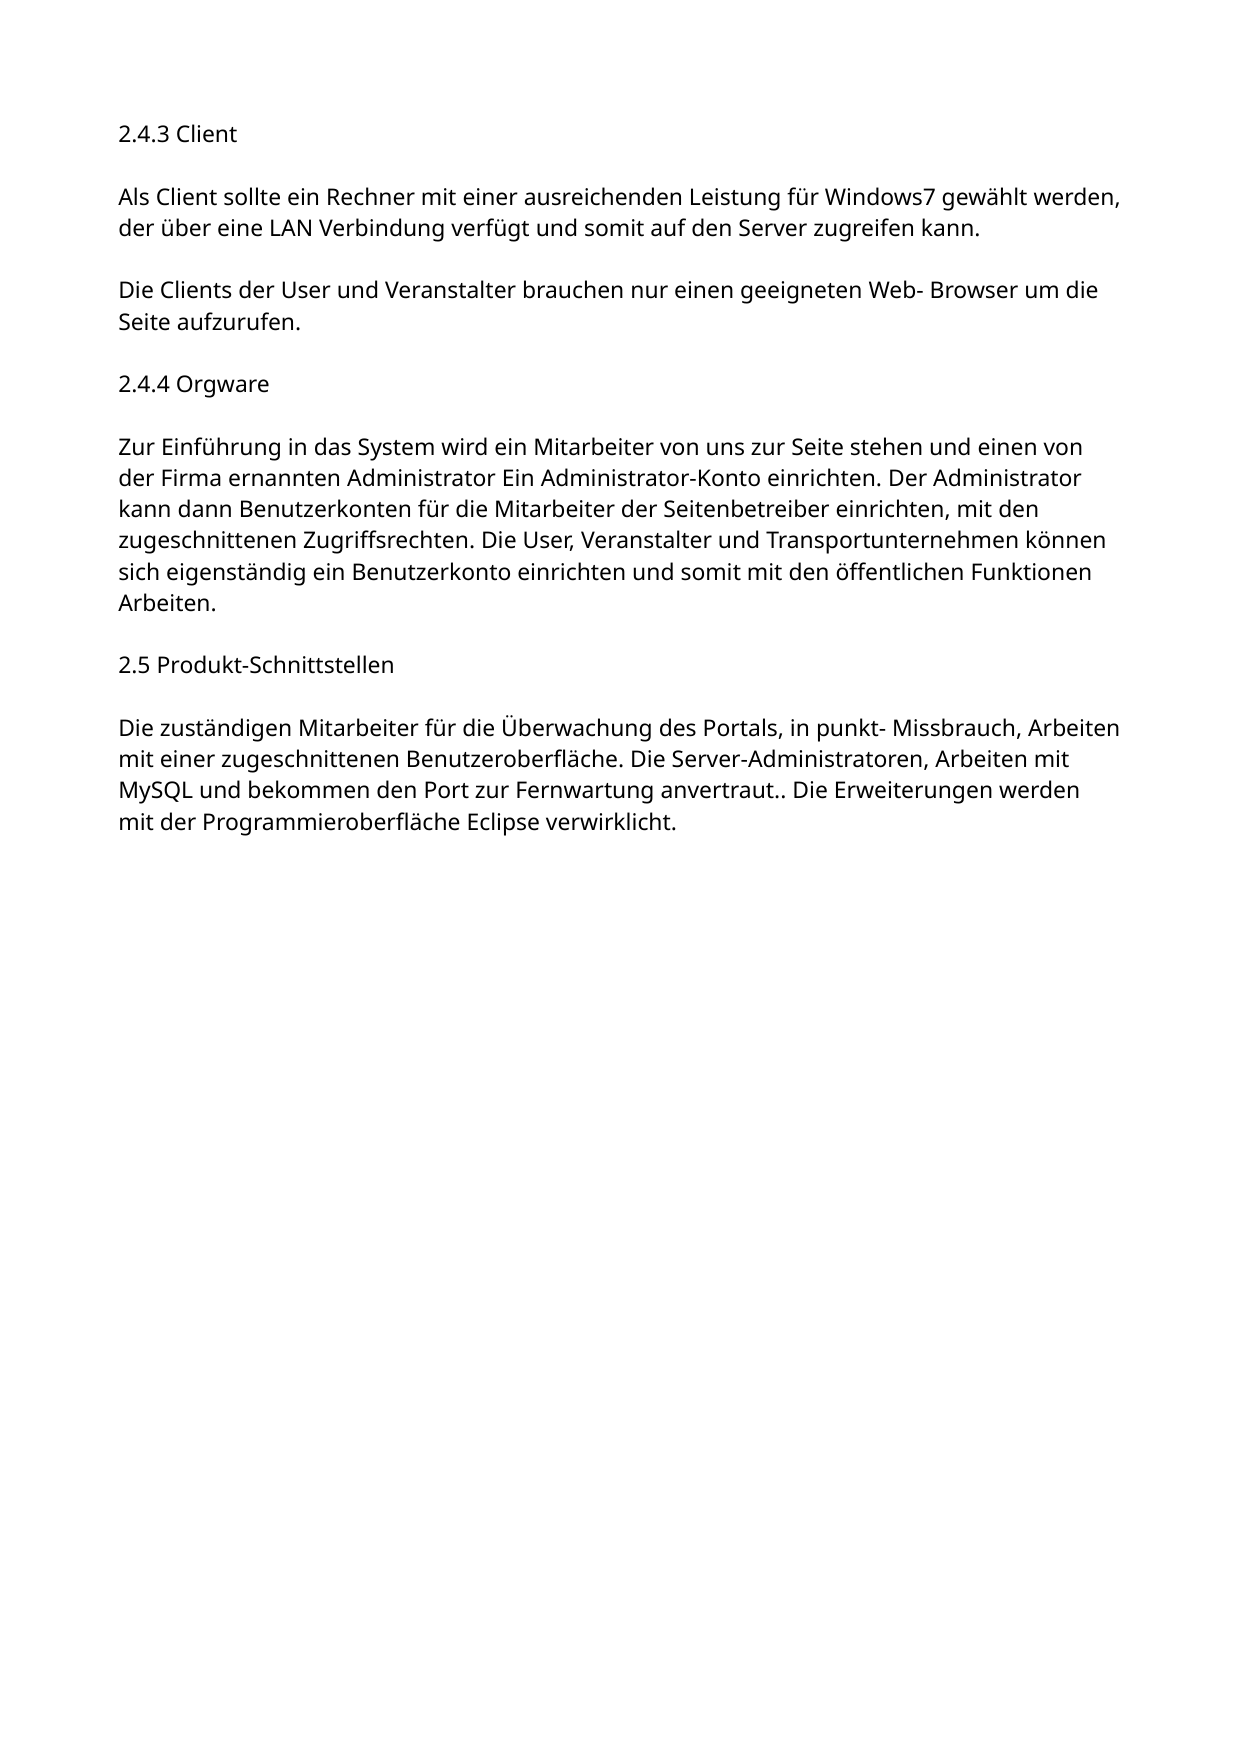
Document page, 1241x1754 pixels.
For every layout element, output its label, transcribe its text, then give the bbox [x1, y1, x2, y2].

text 2.4.3 Client [118, 118, 1122, 149]
text 2.4.4 Orgware [118, 368, 1122, 399]
text Die Clients der User und Veranstalter brauchen nur einen geeigneten Web- Browser um die Seite aufzurufen. [118, 274, 1122, 337]
text Zur Einführung in das System wird ein Mitarbeiter von uns zur Seite stehen und einen von der Firma ernannten Administrator Ein Administrator-Konto einrichten. Der Administrator kann dann Benutzerkonten für die Mitarbeiter der Seitenbetreiber einrichten, mit den zugeschnittenen Zugriffsrechten. Die User, Veranstalter und Transportunternehmen können sich eigenständig ein Benutzerkonto einrichten und somit mit den öffentlichen Funktionen Arbeiten. [118, 431, 1122, 618]
text 2.5 Produkt-Schnittstellen [118, 649, 1122, 681]
text Die zuständigen Mitarbeiter für die Überwachung des Portals, in punkt- Missbrauch, Arbeiten mit einer zugeschnittenen Benutzeroberfläche. Die Server-Administratoren, Arbeiten mit MySQL und bekommen den Port zur Fernwartung anvertraut.. Die Erweiterungen werden mit der Programmieroberfläche Eclipse verwirklicht. [118, 712, 1122, 837]
text Als Client sollte ein Rechner mit einer ausreichenden Leistung für Windows7 gewählt werden, der über eine LAN Verbindung verfügt und somit auf den Server zugreifen kann. [118, 181, 1122, 243]
